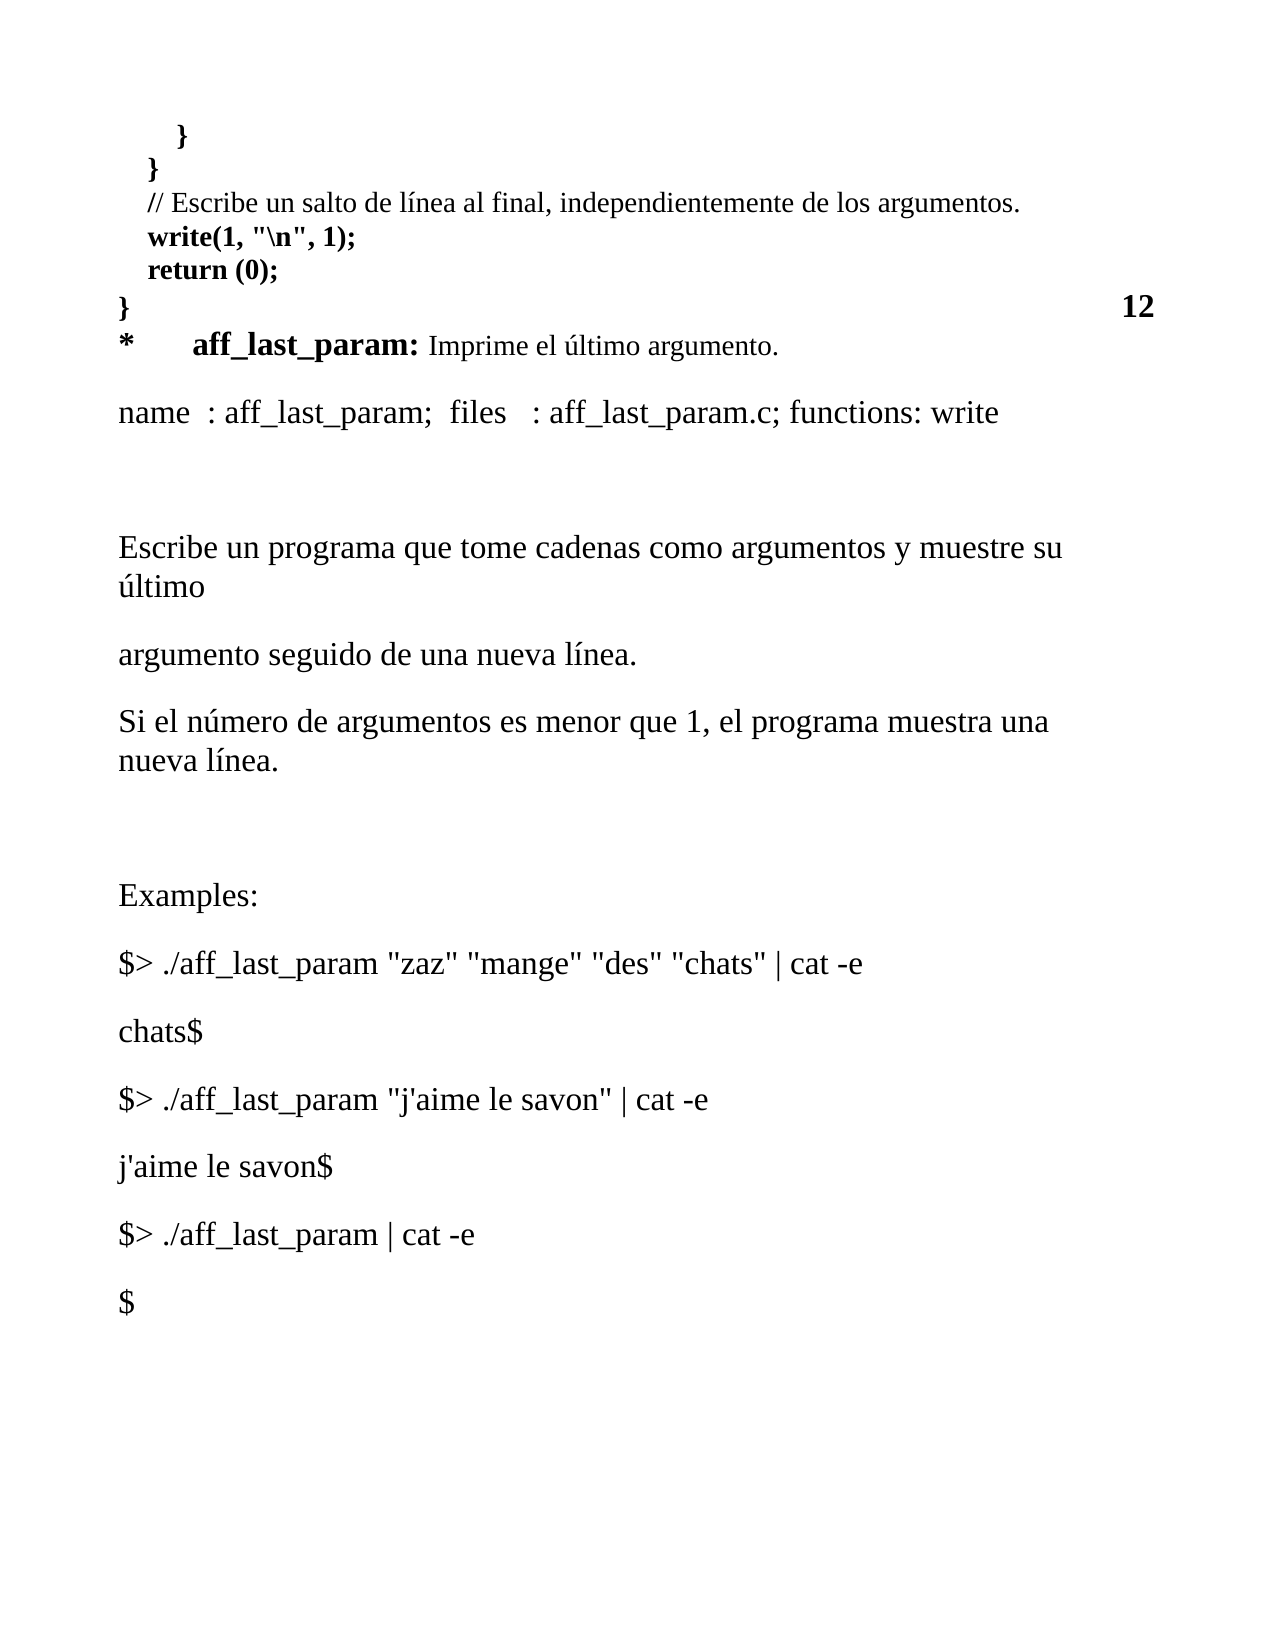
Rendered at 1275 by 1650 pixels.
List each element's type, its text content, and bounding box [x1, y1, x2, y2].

text // Escribe un salto de línea al final, independientemente de los argumentos. [118, 185, 1157, 219]
text argumento seguido de una nueva línea. [118, 634, 1098, 672]
text $> ./aff_last_param "j'aime le savon" | cat -e [118, 1079, 1098, 1117]
text Escribe un programa que tome cadenas como argumentos y muestre su último [118, 528, 1098, 604]
text } [118, 118, 1157, 152]
text return (0); [118, 252, 1157, 286]
text Examples: [118, 876, 1098, 914]
text $> ./aff_last_param | cat -e [118, 1214, 1098, 1253]
text $> ./aff_last_param "zaz" "mange" "des" "chats" | cat -e [118, 943, 1098, 982]
text chats$ [118, 1011, 1098, 1049]
text j'aime le savon$ [118, 1147, 1098, 1185]
text write(1, "\n", 1); [118, 219, 1157, 252]
text * aff_last_param: Imprime el último argumento. [118, 324, 1098, 362]
text $ [118, 1282, 1098, 1321]
text Si el número de argumentos es menor que 1, el programa muestra una nueva línea. [118, 702, 1098, 778]
text } [118, 152, 1157, 185]
text name : aff_last_param; files : aff_last_param.c; functions: write [118, 392, 1098, 430]
text } 12 [118, 286, 1157, 324]
